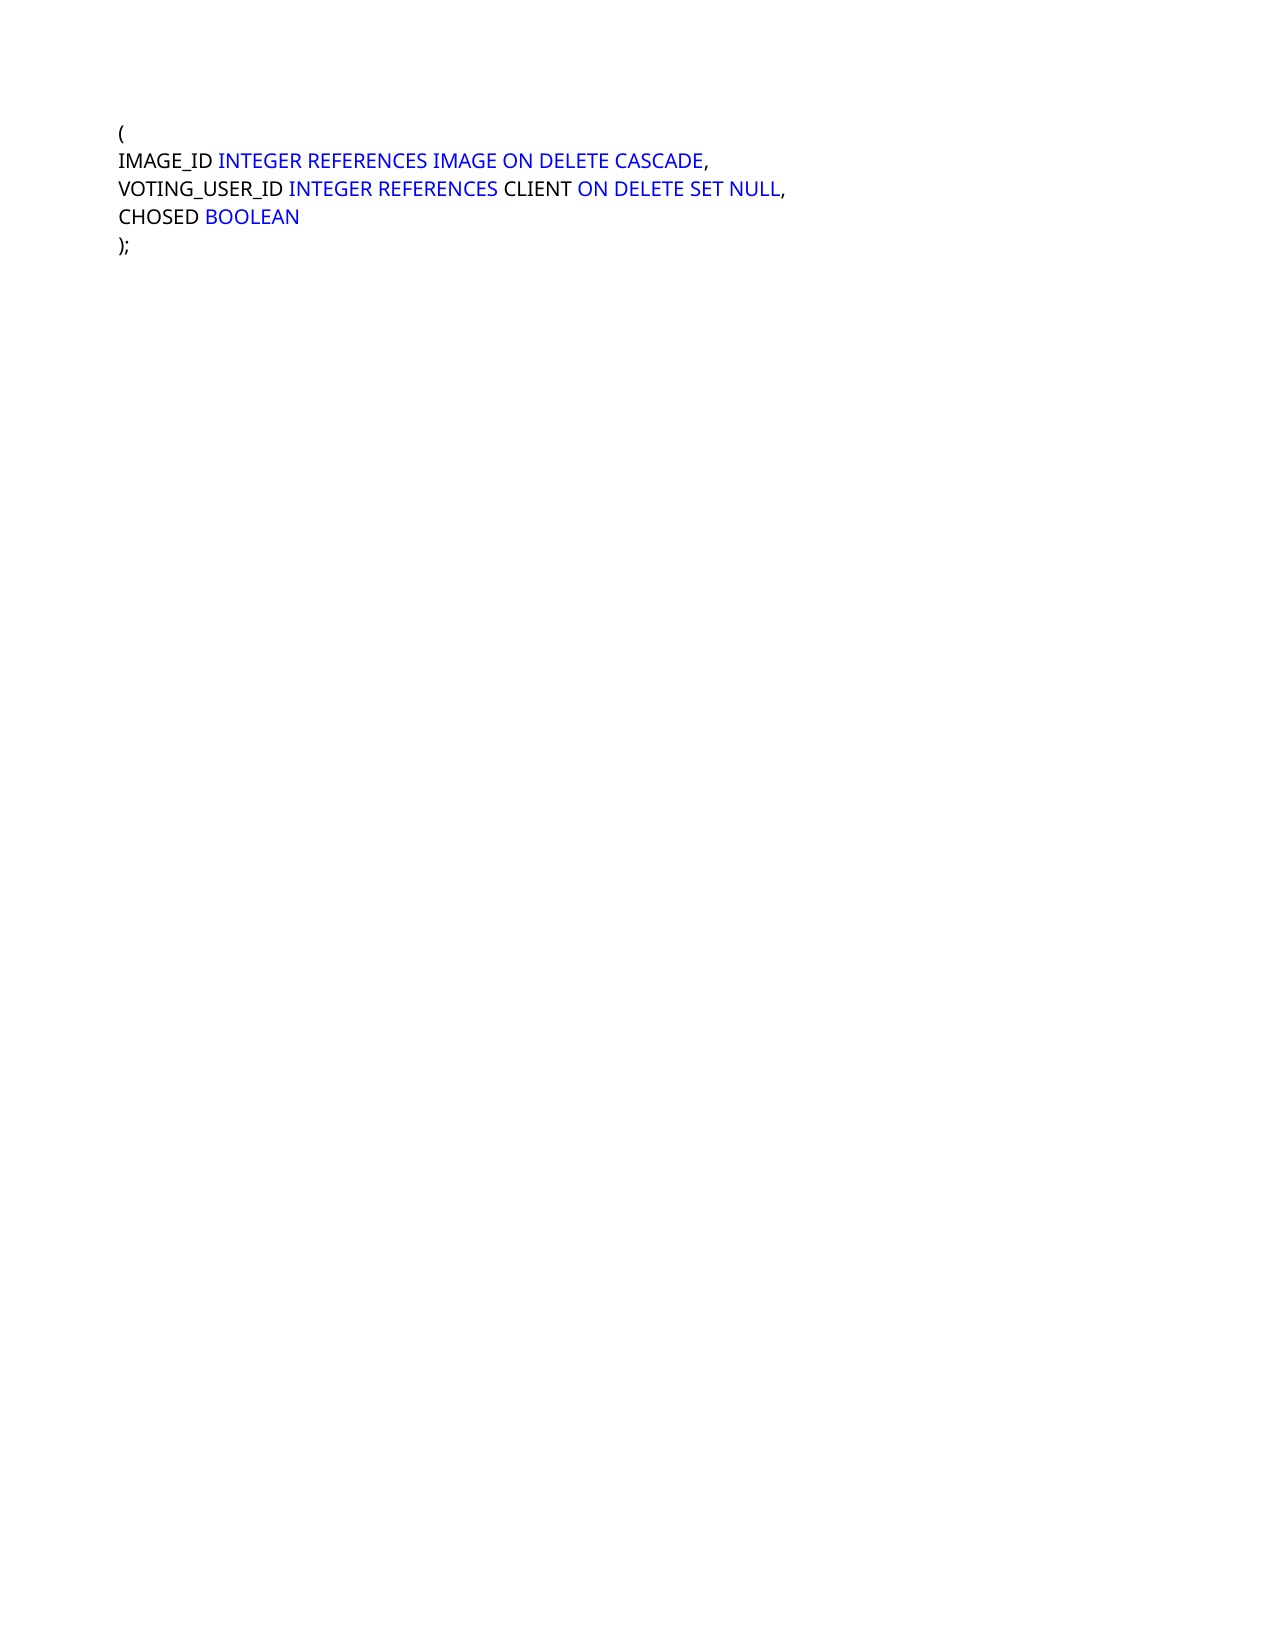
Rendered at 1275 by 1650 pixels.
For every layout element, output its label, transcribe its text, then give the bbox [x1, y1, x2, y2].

text ( [118, 118, 1157, 146]
text ); [118, 231, 1157, 259]
text CHOSED BOOLEAN [118, 202, 1157, 231]
text IMAGE_ID INTEGER REFERENCES IMAGE ON DELETE CASCADE, [118, 146, 1157, 174]
text VOTING_USER_ID INTEGER REFERENCES CLIENT ON DELETE SET NULL, [118, 174, 1157, 202]
